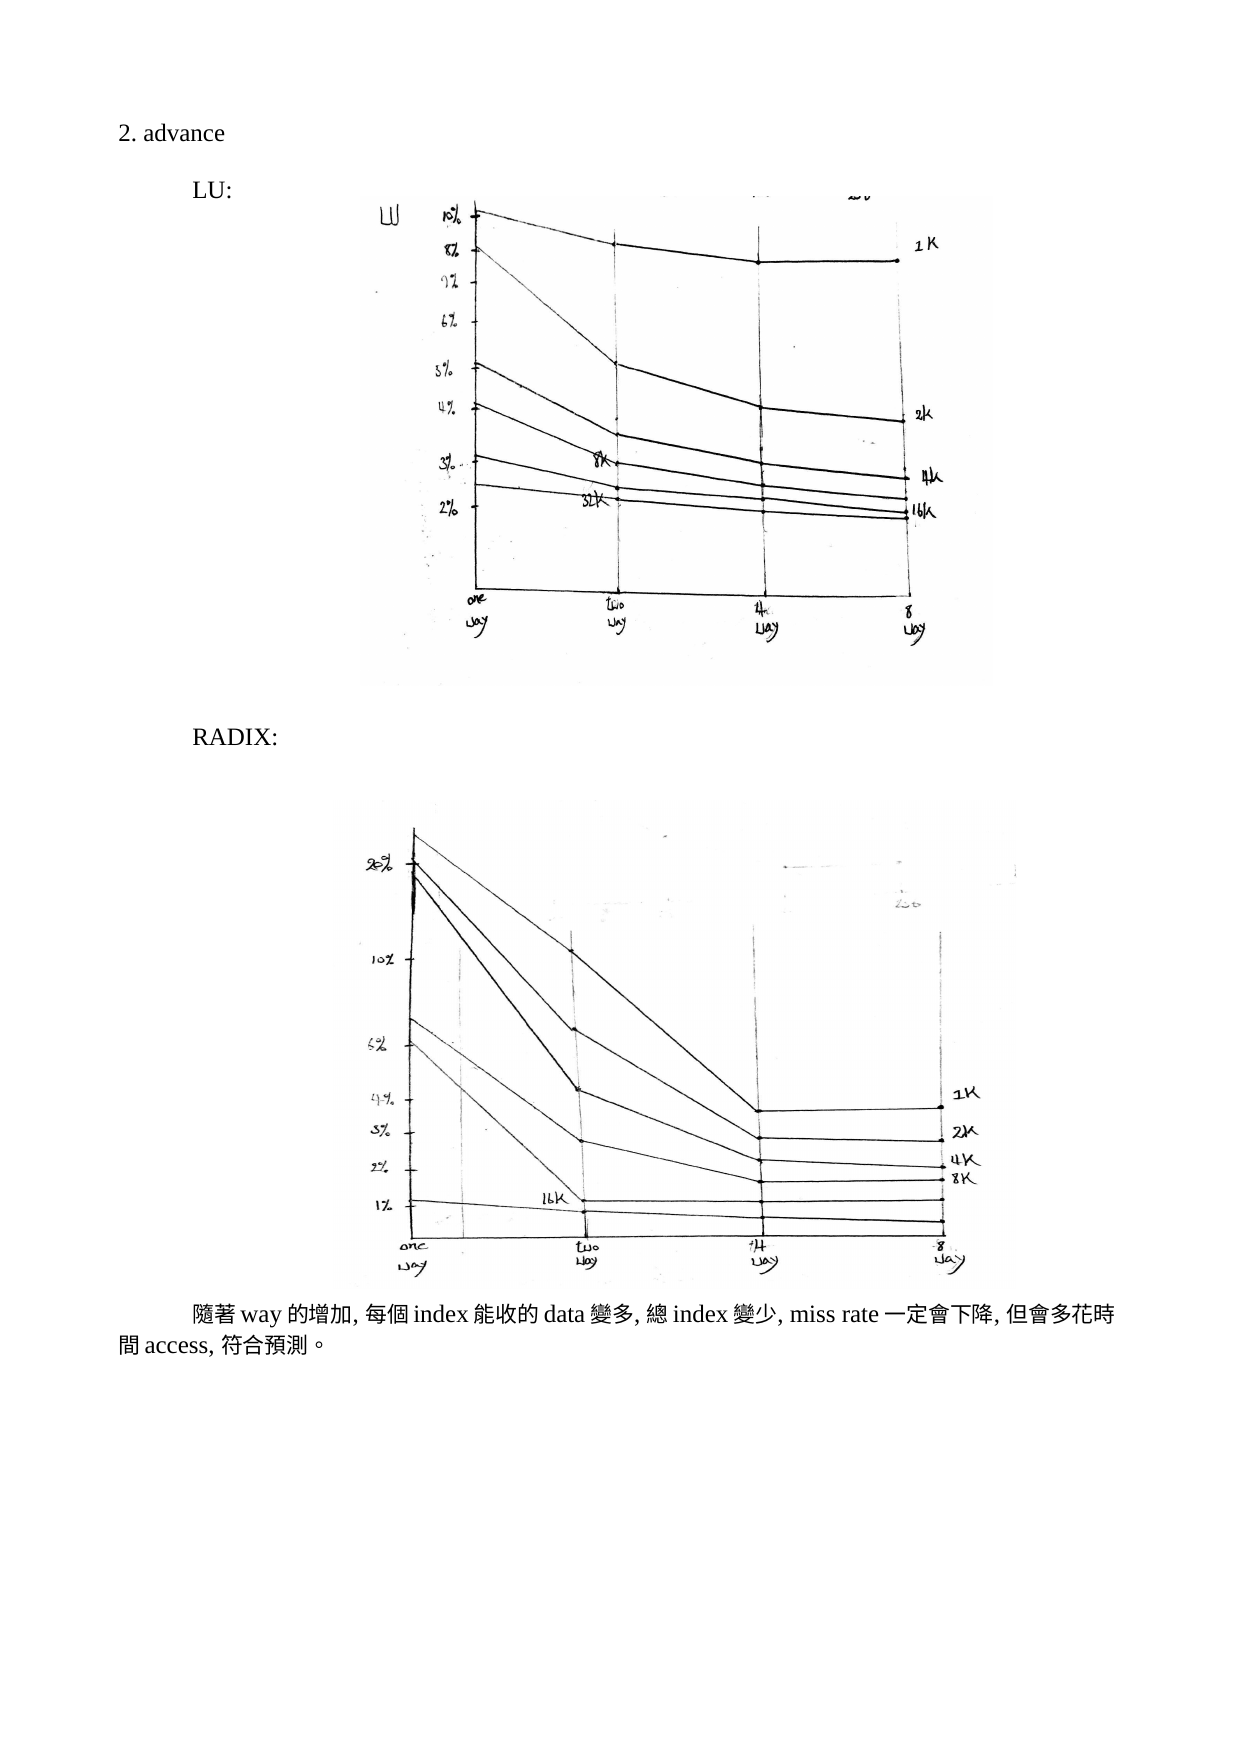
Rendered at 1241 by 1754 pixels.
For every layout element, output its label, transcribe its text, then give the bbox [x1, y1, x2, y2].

picture [332, 800, 1017, 1289]
text 2. advance [118, 118, 1122, 147]
picture [360, 196, 993, 686]
text LU: [118, 147, 1122, 204]
text RADIX: 隨著way的增加, 每個index能收的data變多, 總index變少, miss rate一定會下降, 但會多花時間access, 符合預測。 [118, 204, 1122, 1389]
